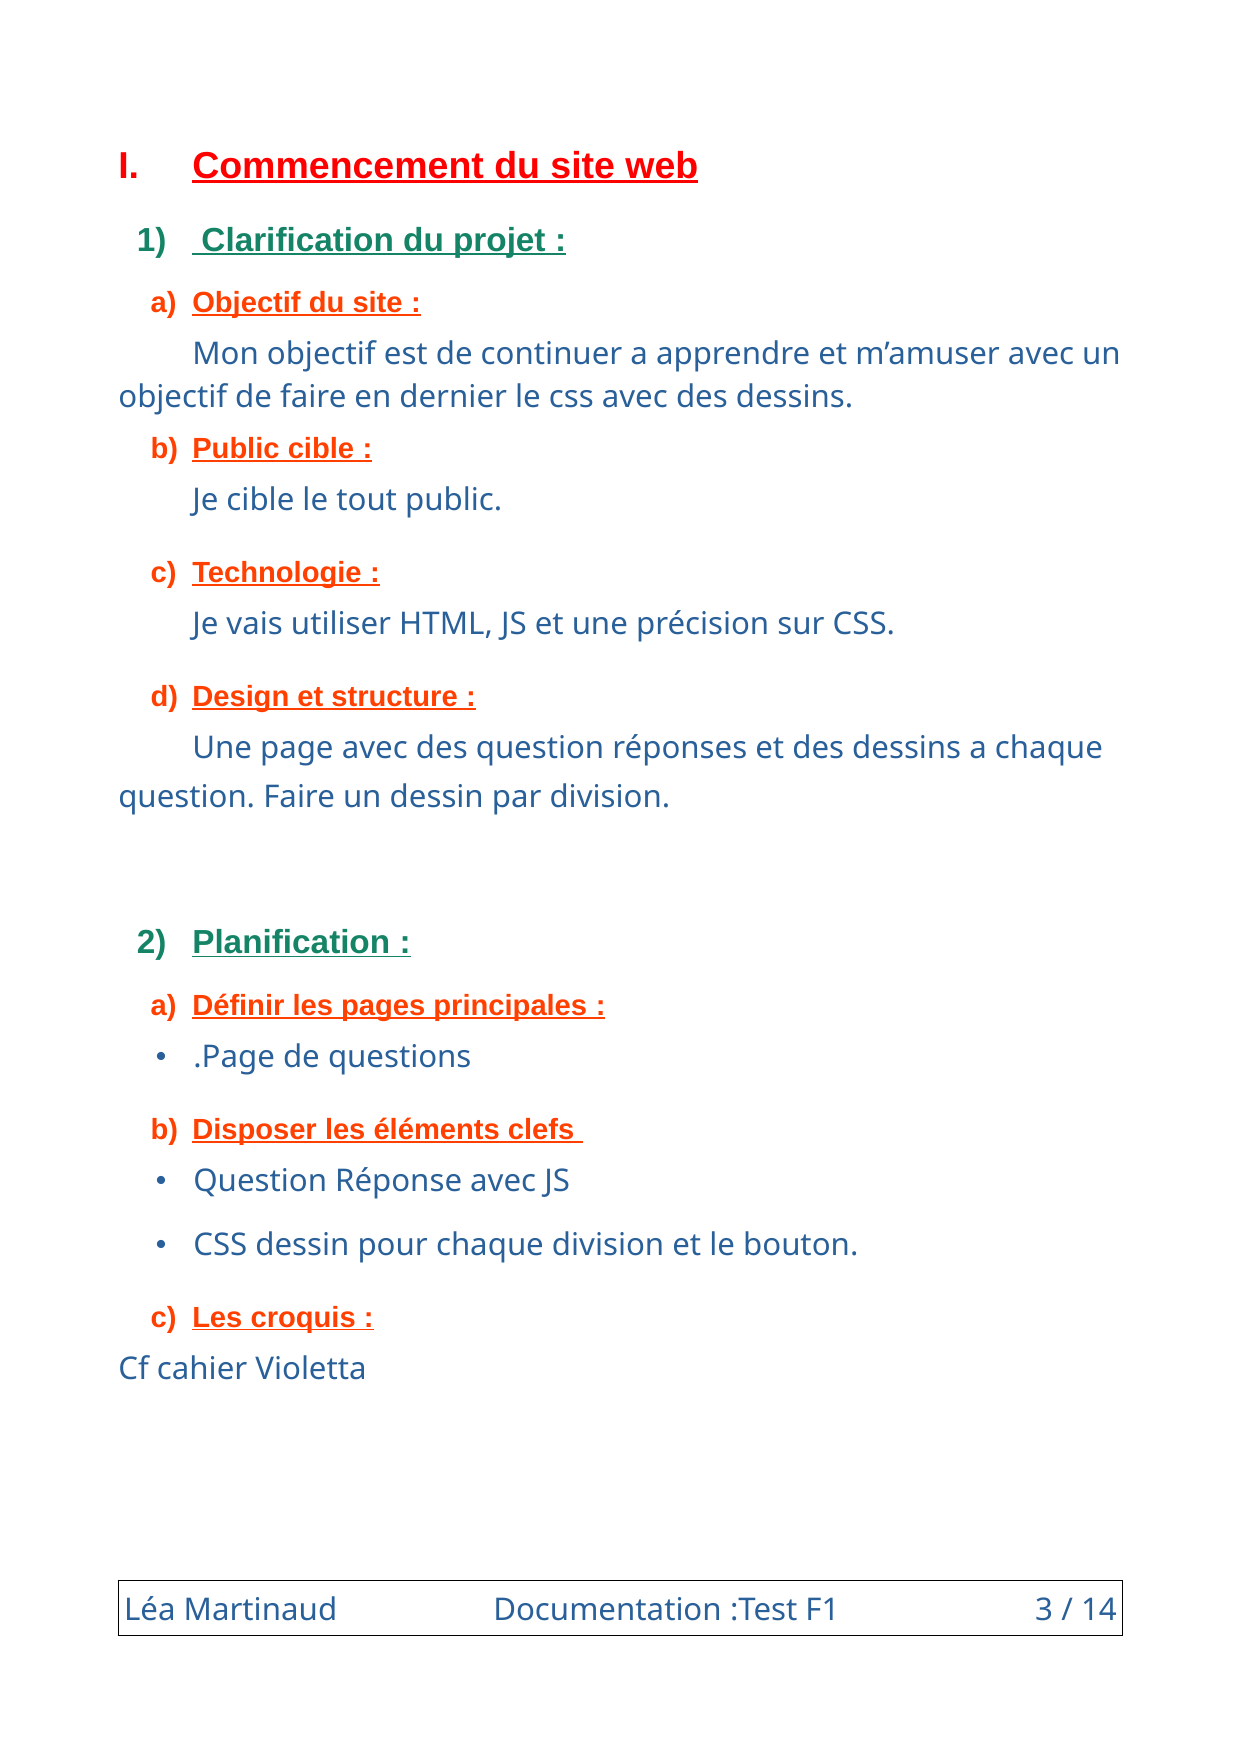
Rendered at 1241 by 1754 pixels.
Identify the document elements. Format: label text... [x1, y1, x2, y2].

text Je cible le tout public. [118, 477, 1122, 519]
subtitle Commencement du site web [118, 143, 1122, 186]
list Question Réponse avec JS [156, 1158, 1122, 1201]
text Une page avec des question réponses et des dessins a chaque question. Faire un dessin par division. [118, 725, 1122, 817]
subtitle Clarification du projet : [118, 219, 1122, 258]
subtitle Public cible : [118, 431, 1122, 464]
subtitle Disposer les éléments clefs [118, 1112, 1122, 1145]
subtitle Design et structure : [118, 679, 1122, 713]
subtitle Planification : [118, 922, 1122, 961]
subtitle Définir les pages principales : [118, 988, 1122, 1021]
subtitle Les croquis : [118, 1299, 1122, 1333]
subtitle Technologie : [118, 555, 1122, 589]
text Je vais utiliser HTML, JS et une précision sur CSS. [118, 601, 1122, 644]
text Cf cahier Violetta [118, 1346, 1122, 1388]
text Mon objectif est de continuer a apprendre et m’amuser avec un objectif de faire en dernier le css avec des dessins. [118, 331, 1122, 416]
subtitle Objectif du site : [118, 285, 1122, 319]
list .Page de questions [156, 1034, 1122, 1076]
list CSS dessin pour chaque division et le bouton. [156, 1221, 1122, 1264]
